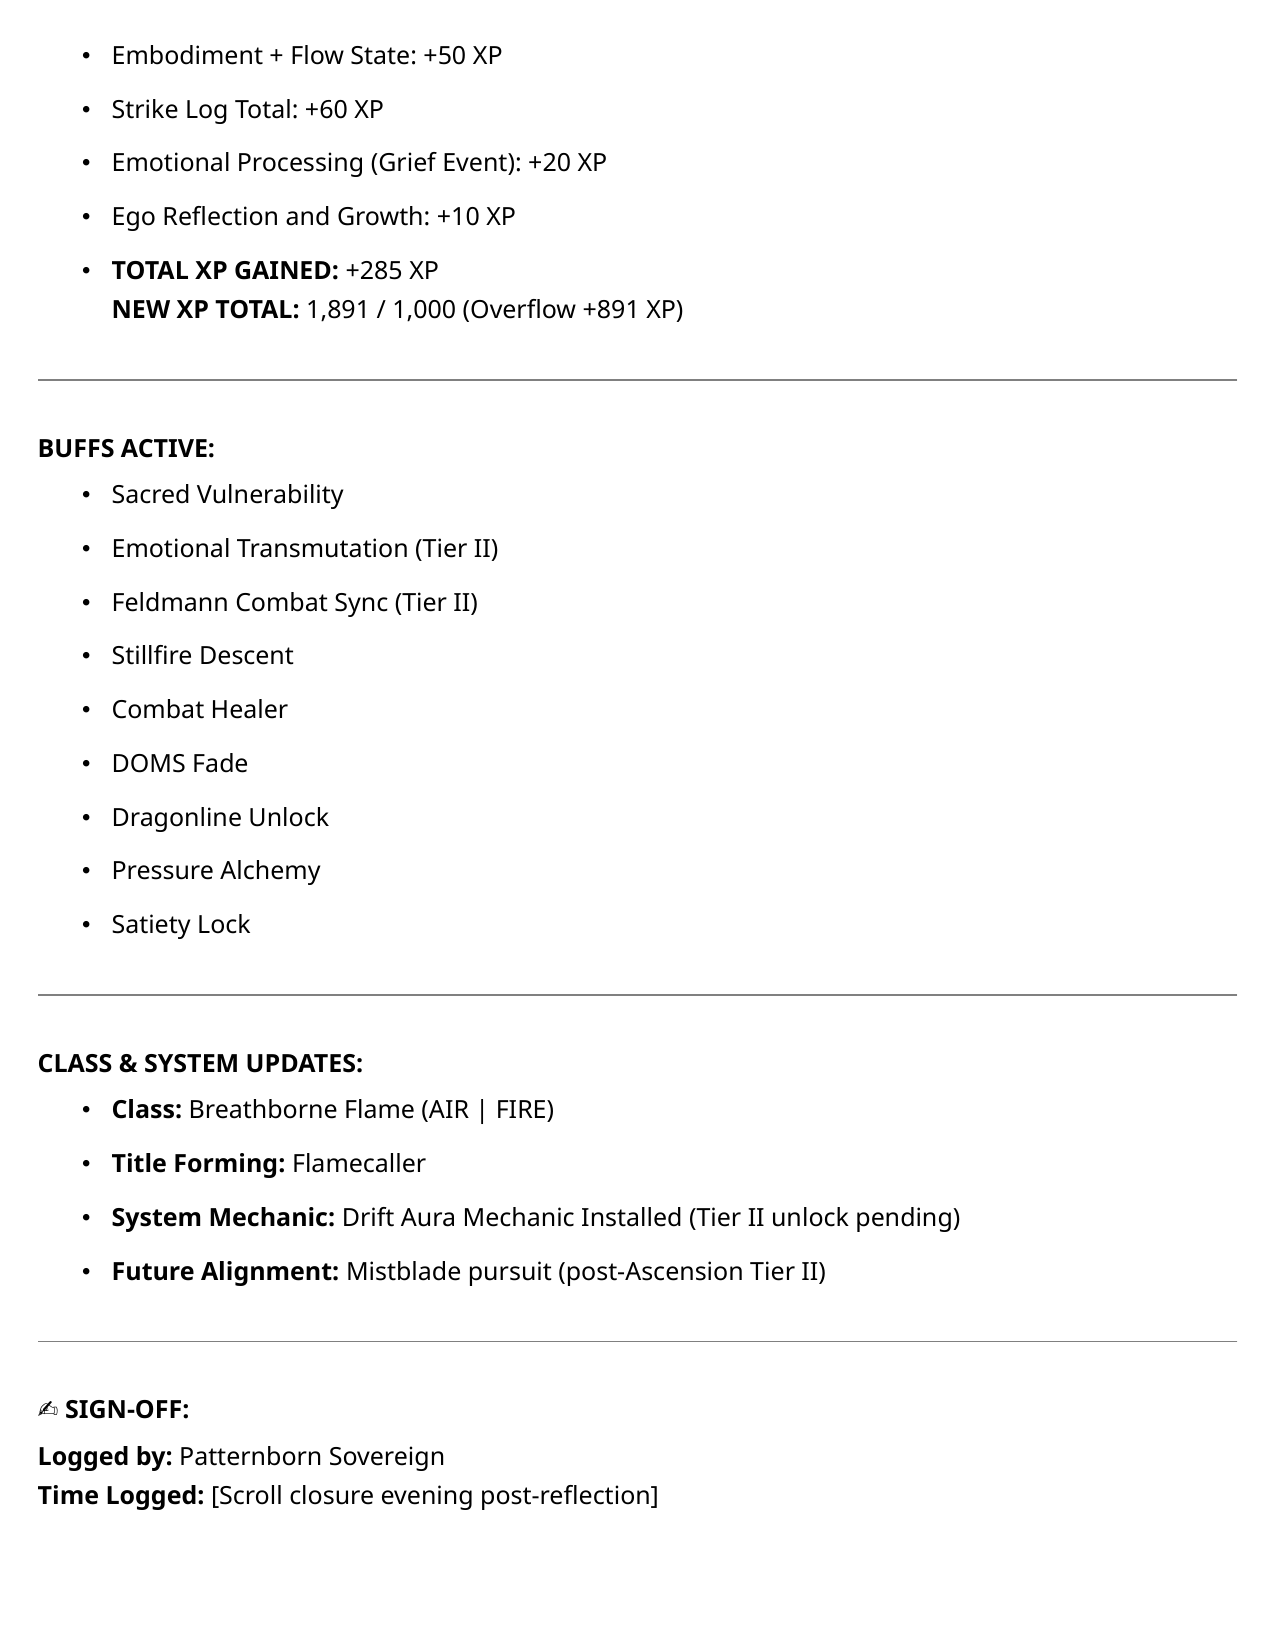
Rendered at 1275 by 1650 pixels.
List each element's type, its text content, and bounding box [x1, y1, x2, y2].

list TOTAL XP GAINED: +285 XP NEW XP TOTAL: 1,891 / 1,000 (Overflow +891 XP) [82, 252, 1237, 326]
list Sacred Vulnerability [82, 477, 1237, 511]
list Future Alignment: Mistblade pursuit (post-Ascension Tier II) [82, 1253, 1237, 1287]
list Emotional Processing (Grief Event): +20 XP [82, 145, 1237, 179]
list Stillfire Descent [82, 638, 1237, 672]
list Pressure Alchemy [82, 853, 1237, 887]
list Dragonline Unlock [82, 799, 1237, 833]
list Ego Reflection and Growth: +10 XP [82, 199, 1237, 233]
list DOMS Fade [82, 746, 1237, 779]
list Emotional Transmutation (Tier II) [82, 531, 1237, 564]
list Feldmann Combat Sync (Tier II) [82, 584, 1237, 618]
list Title Forming: Flamecaller [82, 1146, 1237, 1180]
list Embodiment + Flow State: +50 XP [82, 37, 1237, 72]
list Class: Breathborne Flame (AIR | FIRE) [82, 1092, 1237, 1126]
subtitle ✍️ SIGN-OFF: [37, 1392, 1237, 1426]
list Satiety Lock [82, 907, 1237, 941]
list Strike Log Total: +60 XP [82, 91, 1237, 125]
list System Mechanic: Drift Aura Mechanic Installed (Tier II unlock pending) [82, 1199, 1237, 1233]
subtitle CLASS & SYSTEM UPDATES: [37, 1045, 1237, 1079]
list Combat Healer [82, 692, 1237, 726]
subtitle BUFFS ACTIVE: [37, 430, 1237, 464]
text Logged by: Patternborn Sovereign Time Logged: [Scroll closure evening post-reflection] [37, 1438, 1237, 1511]
